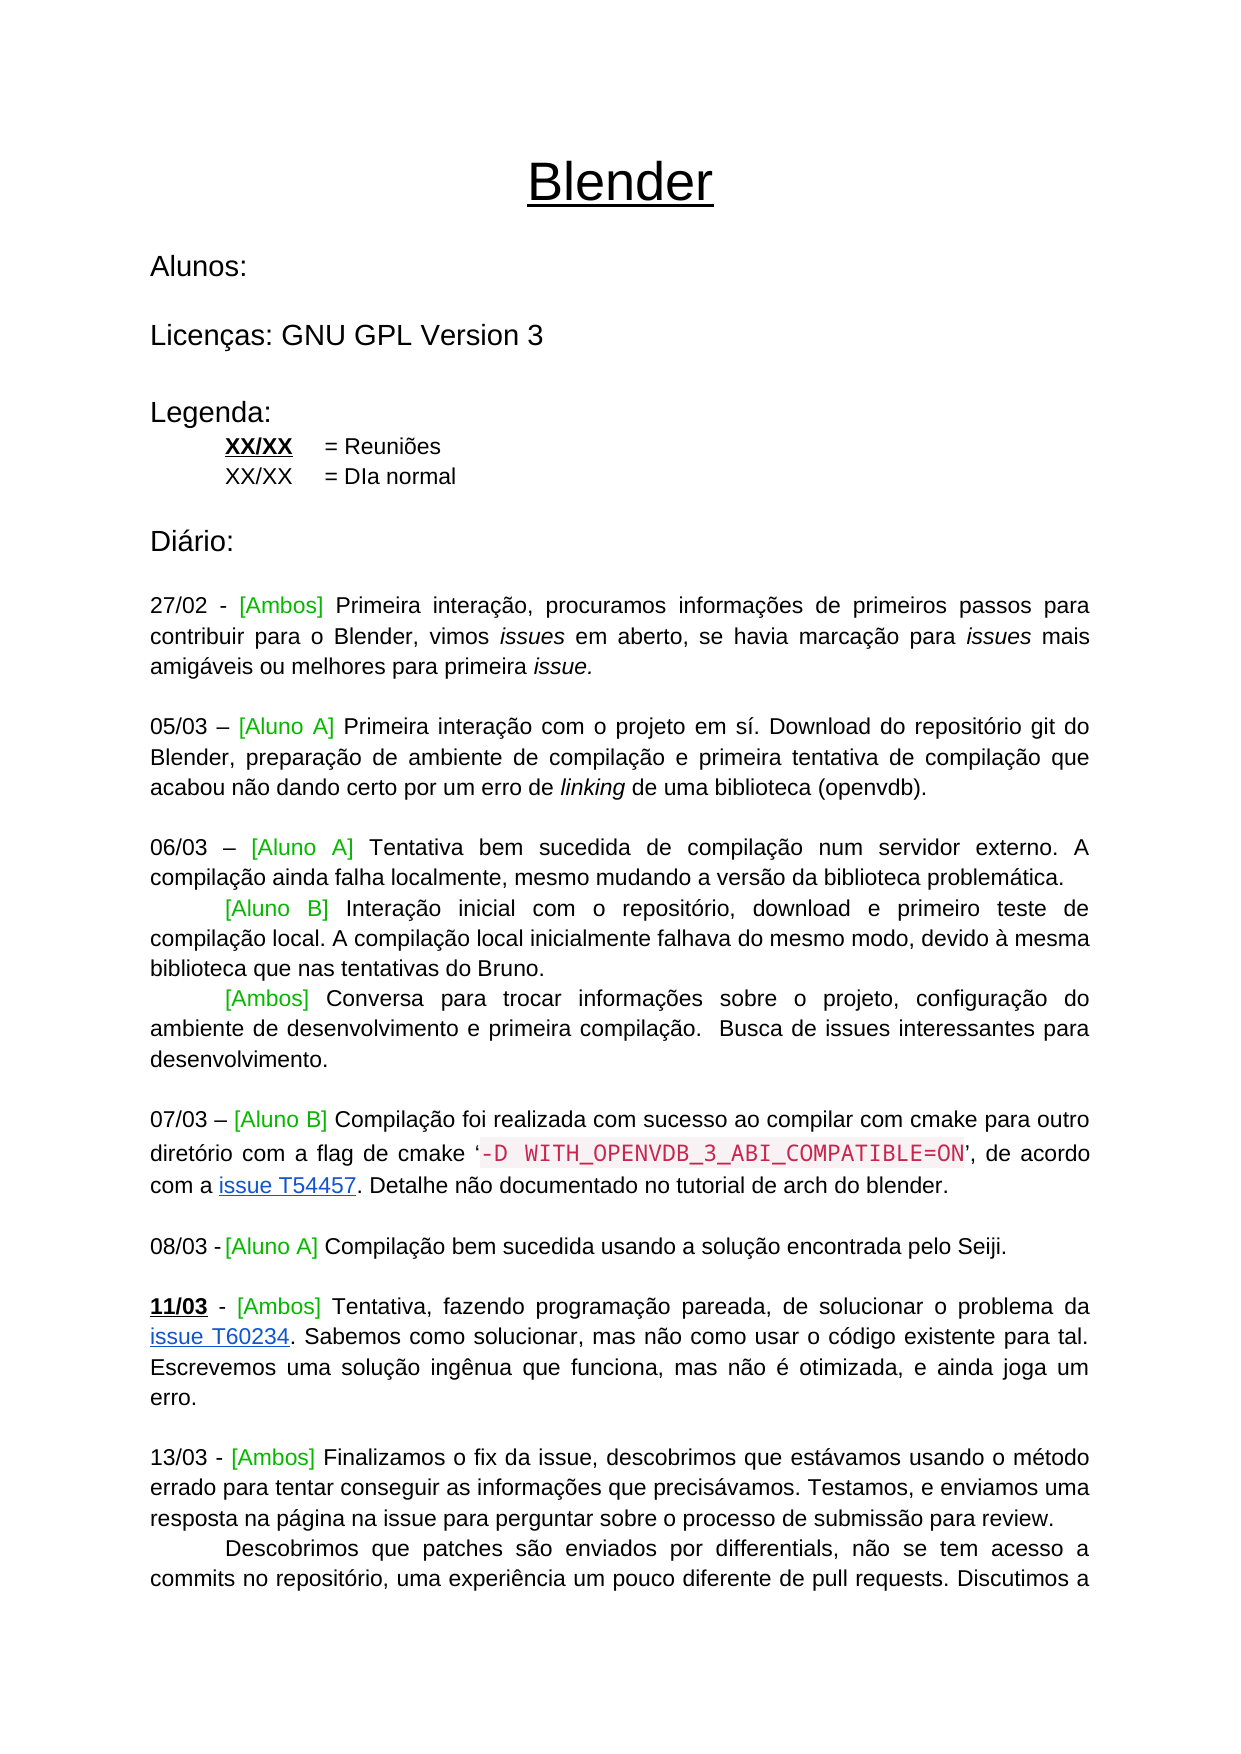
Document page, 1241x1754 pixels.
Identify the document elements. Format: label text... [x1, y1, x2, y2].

title Blender [150, 150, 1090, 212]
text 11/03 - [Ambos] Tentativa, fazendo programação pareada, de solucionar o problema da issue T60234. Sabemos como solucionar, mas não como usar o código existente para tal. Escrevemos uma solução ingênua que funciona, mas não é otimizada, e ainda joga um erro. [150, 1293, 1090, 1410]
text Legenda: [150, 394, 1090, 428]
text 07/03 – [Aluno B] Compilação foi realizada com sucesso ao compilar com cmake para outro diretório com a flag de cmake ‘-D WITH_OPENVDB_3_ABI_COMPATIBLE=ON’, de acordo com a issue T54457. Detalhe não documentado no tutorial de arch do blender. [150, 1106, 1090, 1198]
text 13/03 - [Ambos] Finalizamos o fix da issue, descobrimos que estávamos usando o método errado para tentar conseguir as informações que precisávamos. Testamos, e enviamos uma resposta na página na issue para perguntar sobre o processo de submissão para review. [150, 1444, 1090, 1531]
text XX/XX = Reuniões [150, 433, 1090, 459]
text 05/03 – [Aluno A] Primeira interação com o projeto em sí. Download do repositório git do Blender, preparação de ambiente de compilação e primeira tentativa de compilação que acabou não dando certo por um erro de linking de uma biblioteca (openvdb). [150, 713, 1090, 800]
text Licenças: GNU GPL Version 3 [150, 317, 1090, 351]
text Alunos: [150, 249, 1090, 282]
text 06/03 – [Aluno A] Tentativa bem sucedida de compilação num servidor externo. A compilação ainda falha localmente, mesmo mudando a versão da biblioteca problemática. [150, 834, 1090, 891]
text 27/02 - [Ambos] Primeira interação, procuramos informações de primeiros passos para contribuir para o Blender, vimos issues em aberto, se havia marcação para issues mais amigáveis ou melhores para primeira issue. [150, 592, 1090, 679]
text [Aluno B] Interação inicial com o repositório, download e primeiro teste de compilação local. A compilação local inicialmente falhava do mesmo modo, devido à mesma biblioteca que nas tentativas do Bruno. [150, 894, 1090, 981]
text Descobrimos que patches são enviados por differentials, não se tem acesso a commits no repositório, uma experiência um pouco diferente de pull requests. Discutimos a [150, 1535, 1090, 1591]
text [Ambos] Conversa para trocar informações sobre o projeto, configuração do ambiente de desenvolvimento e primeira compilação. Busca de issues interessantes para desenvolvimento. [150, 985, 1090, 1072]
text Diário: [150, 524, 1090, 557]
text 08/03 - [Aluno A] Compilação bem sucedida usando a solução encontrada pelo Seiji. [150, 1233, 1090, 1259]
text XX/XX = DIa normal [150, 463, 1090, 490]
